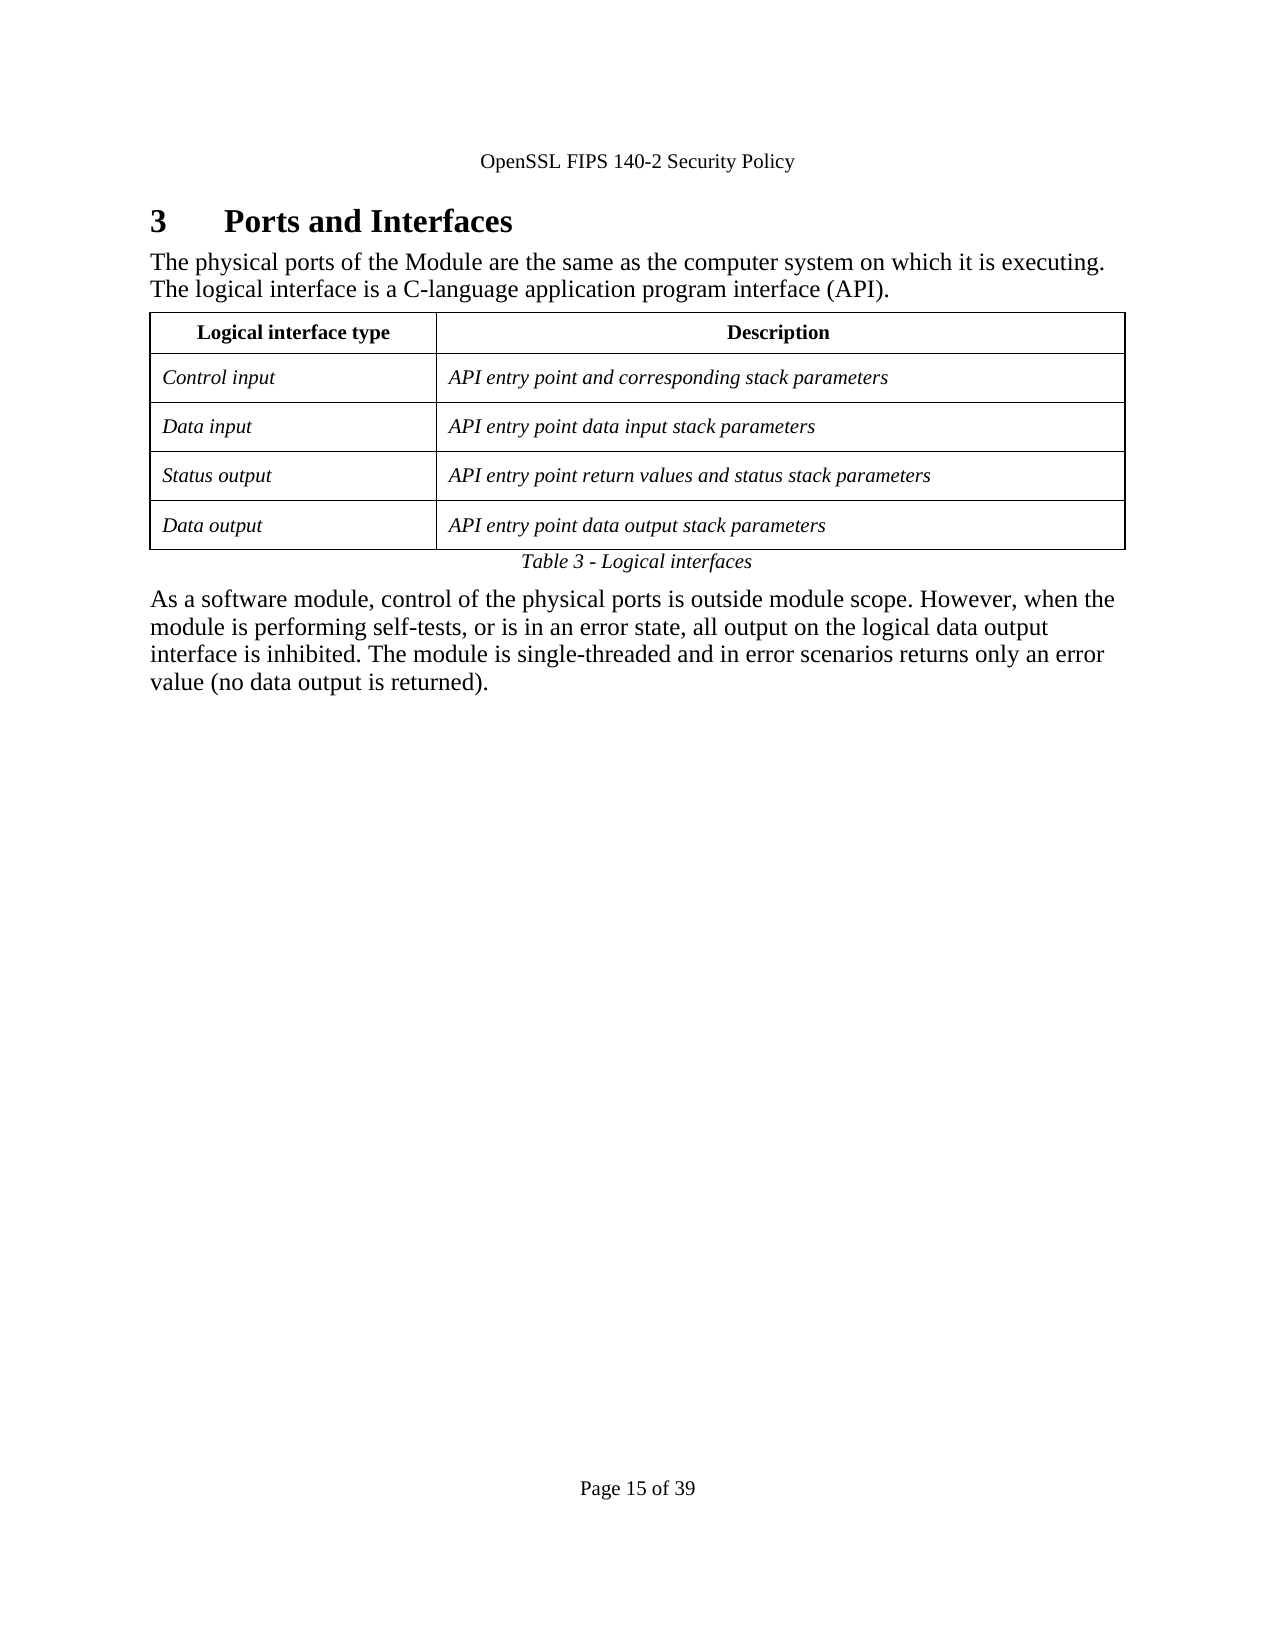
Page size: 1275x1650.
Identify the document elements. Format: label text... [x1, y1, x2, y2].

text The physical ports of the Module are the same as the computer system on which it is executing. The logical interface is a C-language application program interface (API). [150, 248, 1125, 303]
text As a software module, control of the physical ports is outside module scope. However, when the module is performing self-tests, or is in an error state, all output on the logical data output interface is inhibited. The module is single-threaded and in error scenarios returns only an error value (no data output is returned). [150, 585, 1125, 696]
table_cell Data input [151, 403, 436, 451]
text Table 3 - Logical interfaces [150, 550, 1125, 573]
table_header Description [437, 313, 1124, 352]
table_cell Status output [151, 452, 436, 500]
table_cell API entry point return values and status stack parameters [437, 452, 1124, 500]
table_cell Control input [151, 354, 436, 402]
table_cell API entry point and corresponding stack parameters [437, 354, 1124, 402]
table_cell API entry point data output stack parameters [437, 501, 1124, 549]
subtitle 3 Ports and Interfaces [150, 203, 1125, 239]
table_header Logical interface type [151, 313, 436, 352]
table_cell Data output [151, 501, 436, 549]
table_cell API entry point data input stack parameters [437, 403, 1124, 451]
